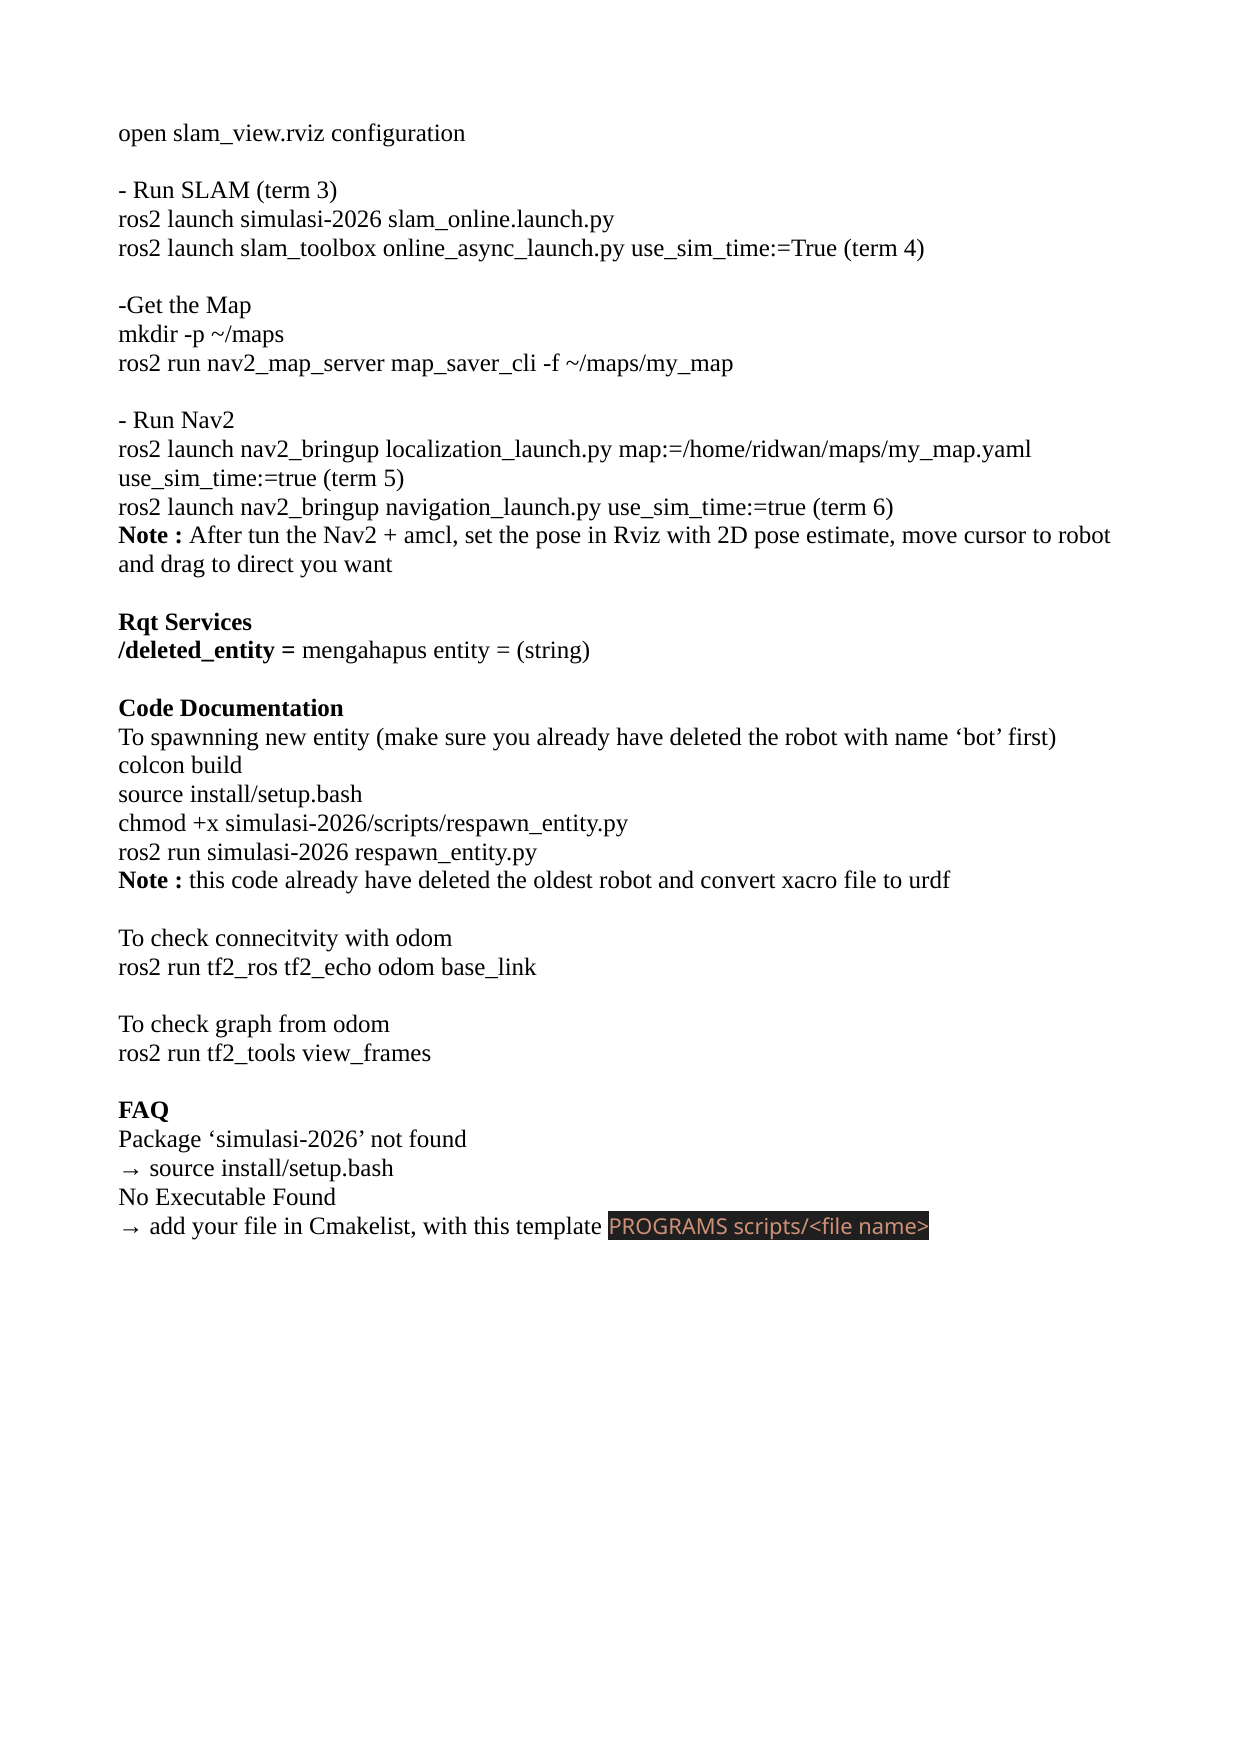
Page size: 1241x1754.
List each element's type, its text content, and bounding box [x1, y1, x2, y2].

text To check connecitvity with odom [118, 923, 1122, 952]
text /deleted_entity = mengahapus entity = (string) [118, 636, 1122, 664]
text ros2 launch nav2_bringup localization_launch.py map:=/home/ridwan/maps/my_map.yaml use_sim_time:=true (term 5) [118, 434, 1122, 492]
text → add your file in Cmakelist, with this template PROGRAMS scripts/<file name> [118, 1211, 1122, 1240]
text Note : this code already have deleted the oldest robot and convert xacro file to urdf [118, 866, 1122, 894]
text FAQ [118, 1096, 1122, 1124]
text source install/setup.bash [118, 779, 1122, 808]
text - Run SLAM (term 3) [118, 176, 1122, 204]
text ros2 launch nav2_bringup navigation_launch.py use_sim_time:=true (term 6) [118, 492, 1122, 521]
text ros2 run tf2_ros tf2_echo odom base_link [118, 952, 1122, 981]
text ros2 launch simulasi-2026 slam_online.launch.py [118, 204, 1122, 233]
text To check graph from odom [118, 1009, 1122, 1038]
text → source install/setup.bash [118, 1153, 1122, 1182]
text Rqt Services [118, 607, 1122, 636]
text - Run Nav2 [118, 406, 1122, 434]
text No Executable Found [118, 1182, 1122, 1211]
text Package ‘simulasi-2026’ not found [118, 1124, 1122, 1153]
text Code Documentation [118, 693, 1122, 722]
text open slam_view.rviz configuration [118, 118, 1122, 147]
text To spawnning new entity (make sure you already have deleted the robot with name ‘bot’ first) [118, 722, 1122, 751]
text Note : After tun the Nav2 + amcl, set the pose in Rviz with 2D pose estimate, move cursor to robot and drag to direct you want [118, 521, 1122, 578]
text colcon build [118, 751, 1122, 779]
text ros2 run simulasi-2026 respawn_entity.py [118, 837, 1122, 866]
text ros2 launch slam_toolbox online_async_launch.py use_sim_time:=True (term 4) [118, 233, 1122, 262]
text ros2 run nav2_map_server map_saver_cli -f ~/maps/my_map [118, 348, 1122, 377]
text ros2 run tf2_tools view_frames [118, 1038, 1122, 1067]
text chmod +x simulasi-2026/scripts/respawn_entity.py [118, 808, 1122, 837]
text -Get the Map [118, 291, 1122, 319]
text mkdir -p ~/maps [118, 319, 1122, 348]
